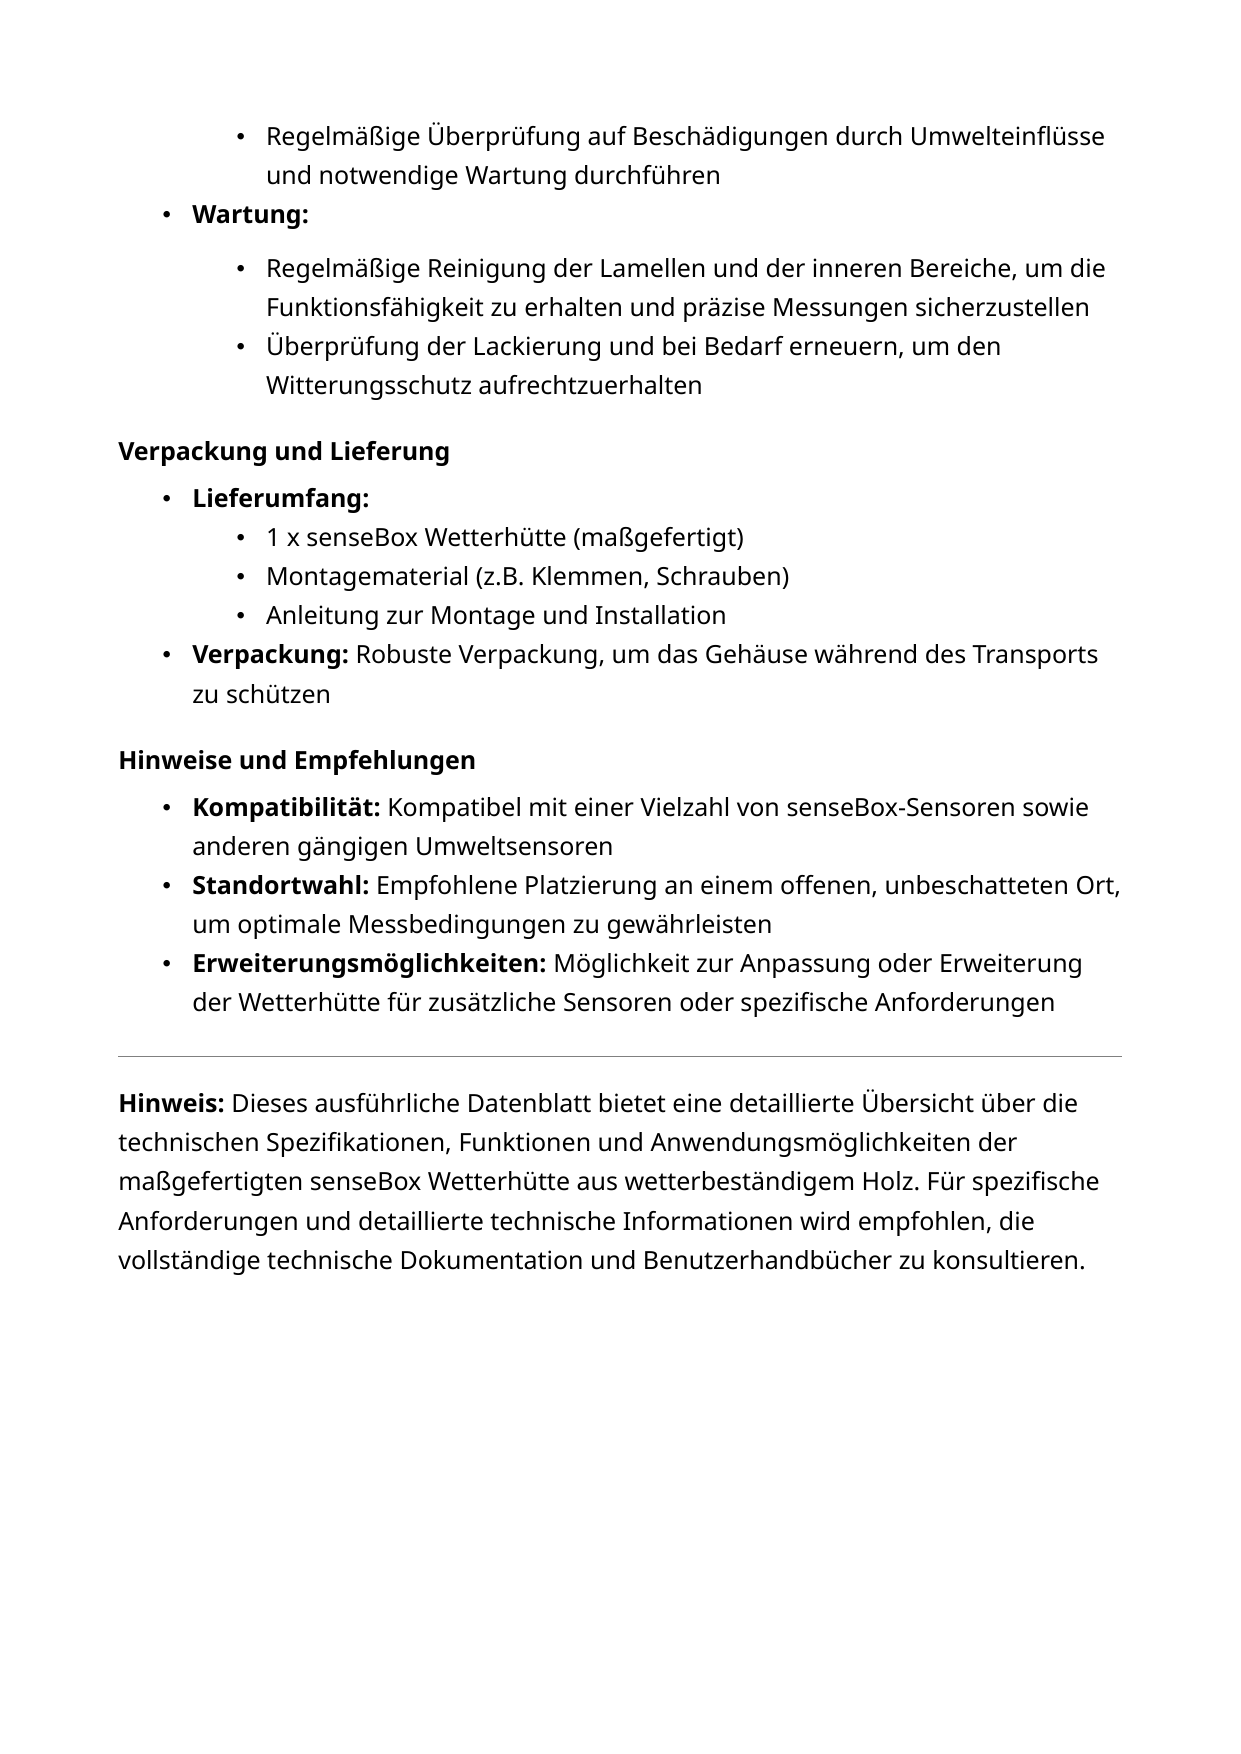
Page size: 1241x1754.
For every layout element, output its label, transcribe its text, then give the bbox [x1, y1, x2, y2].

list Anleitung zur Montage und Installation [236, 598, 1122, 632]
list Kompatibilität: Kompatibel mit einer Vielzahl von senseBox-Sensoren sowie anderen gängigen Umweltsensoren [162, 789, 1122, 862]
list Standortwahl: Empfohlene Platzierung an einem offenen, unbeschatteten Ort, um optimale Messbedingungen zu gewährleisten [162, 867, 1122, 941]
list Überprüfung der Lackierung und bei Bedarf erneuern, um den Witterungsschutz aufrechtzuerhalten [236, 328, 1122, 402]
list Wartung: [162, 196, 1122, 231]
list 1 x senseBox Wetterhütte (maßgefertigt) [236, 520, 1122, 554]
text Hinweis: Dieses ausführliche Datenblatt bietet eine detaillierte Übersicht über die technischen Spezifikationen, Funktionen und Anwendungsmöglichkeiten der maßgefertigten senseBox Wetterhütte aus wetterbeständigem Holz. Für spezifische Anforderungen und detaillierte technische Informationen wird empfohlen, die vollständige technische Dokumentation und Benutzerhandbücher zu konsultieren. [118, 1086, 1122, 1276]
list Regelmäßige Überprüfung auf Beschädigungen durch Umwelteinflüsse und notwendige Wartung durchführen [236, 118, 1122, 191]
subtitle Verpackung und Lieferung [118, 434, 1122, 468]
list Verpackung: Robuste Verpackung, um das Gehäuse während des Transports zu schützen [162, 637, 1122, 710]
list Lieferumfang: [162, 481, 1122, 514]
list Montagematerial (z.B. Klemmen, Schrauben) [236, 559, 1122, 593]
list Regelmäßige Reinigung der Lamellen und der inneren Bereiche, um die Funktionsfähigkeit zu erhalten und präzise Messungen sicherzustellen [236, 250, 1122, 323]
list Erweiterungsmöglichkeiten: Möglichkeit zur Anpassung oder Erweiterung der Wetterhütte für zusätzliche Sensoren oder spezifische Anforderungen [162, 946, 1122, 1019]
subtitle Hinweise und Empfehlungen [118, 743, 1122, 777]
